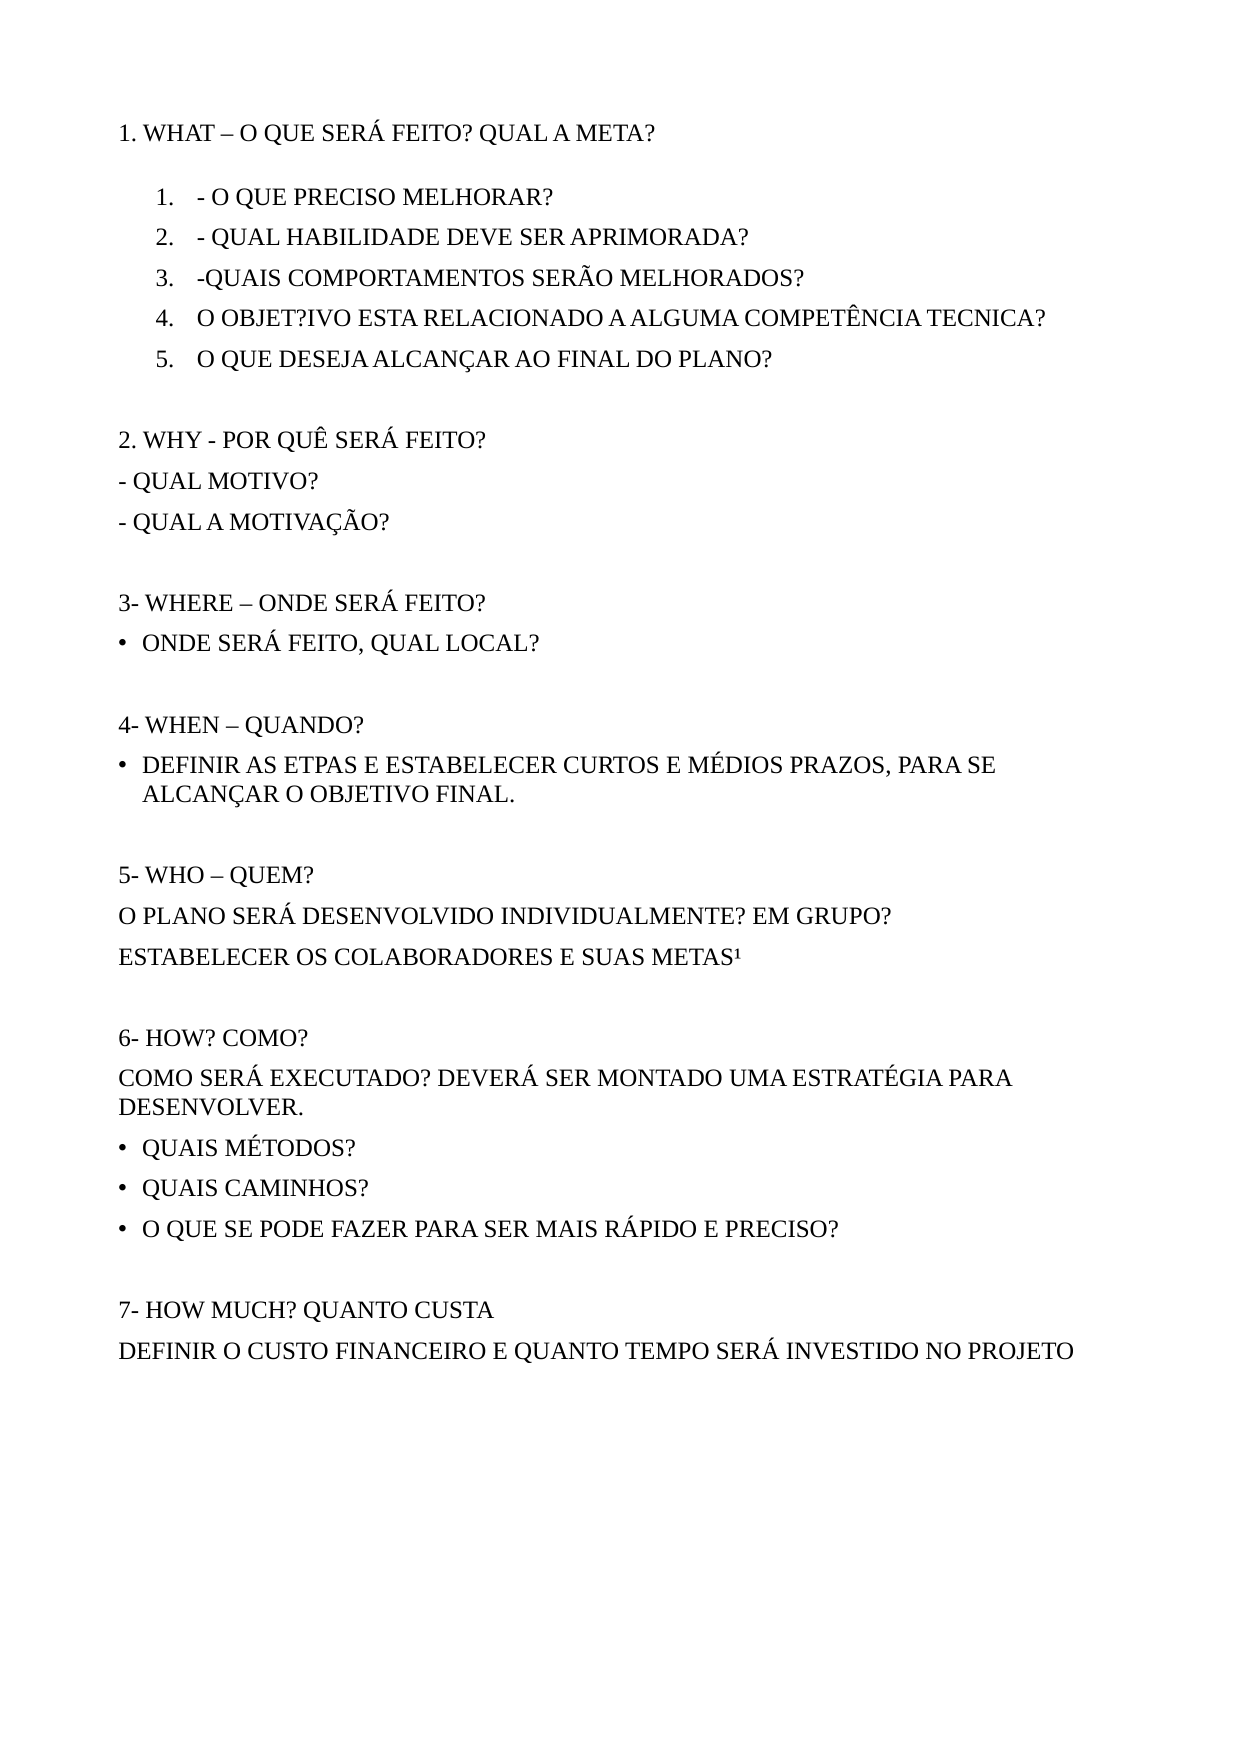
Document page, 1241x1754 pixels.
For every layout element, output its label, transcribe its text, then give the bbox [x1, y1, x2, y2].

text 2. WHY - POR QUÊ SERÁ FEITO? [118, 425, 1122, 454]
text - QUAL A MOTIVAÇÃO? [118, 507, 1122, 535]
text 5- WHO – QUEM? [118, 860, 1122, 889]
text COMO SERÁ EXECUTADO? DEVERÁ SER MONTADO UMA ESTRATÉGIA PARA DESENVOLVER. [118, 1063, 1122, 1121]
list QUAIS CAMINHOS? [118, 1173, 1122, 1202]
list O OBJET?IVO ESTA RELACIONADO A ALGUMA COMPETÊNCIA TECNICA? [155, 303, 1122, 332]
text - QUAL MOTIVO? [118, 466, 1122, 495]
text 7- HOW MUCH? QUANTO CUSTA [118, 1295, 1122, 1324]
text DEFINIR O CUSTO FINANCEIRO E QUANTO TEMPO SERÁ INVESTIDO NO PROJETO [118, 1336, 1122, 1365]
list O QUE SE PODE FAZER PARA SER MAIS RÁPIDO E PRECISO? [118, 1214, 1122, 1243]
text ESTABELECER OS COLABORADORES E SUAS METAS¹ [118, 942, 1122, 970]
text 6- HOW? COMO? [118, 1023, 1122, 1052]
text 4- WHEN – QUANDO? [118, 710, 1122, 738]
text 1. WHAT – O QUE SERÁ FEITO? QUAL A META? [118, 118, 1122, 147]
list -QUAIS COMPORTAMENTOS SERÃO MELHORADOS? [155, 263, 1122, 292]
text O PLANO SERÁ DESENVOLVIDO INDIVIDUALMENTE? EM GRUPO? [118, 901, 1122, 930]
list - O QUE PRECISO MELHORAR? [155, 182, 1122, 210]
text 3- WHERE – ONDE SERÁ FEITO? [118, 588, 1122, 617]
list O QUE DESEJA ALCANÇAR AO FINAL DO PLANO? [155, 344, 1122, 373]
list DEFINIR AS ETPAS E ESTABELECER CURTOS E MÉDIOS PRAZOS, PARA SE ALCANÇAR O OBJETIVO FINAL. [118, 750, 1122, 808]
list - QUAL HABILIDADE DEVE SER APRIMORADA? [155, 222, 1122, 251]
list ONDE SERÁ FEITO, QUAL LOCAL? [118, 628, 1122, 657]
list QUAIS MÉTODOS? [118, 1133, 1122, 1162]
